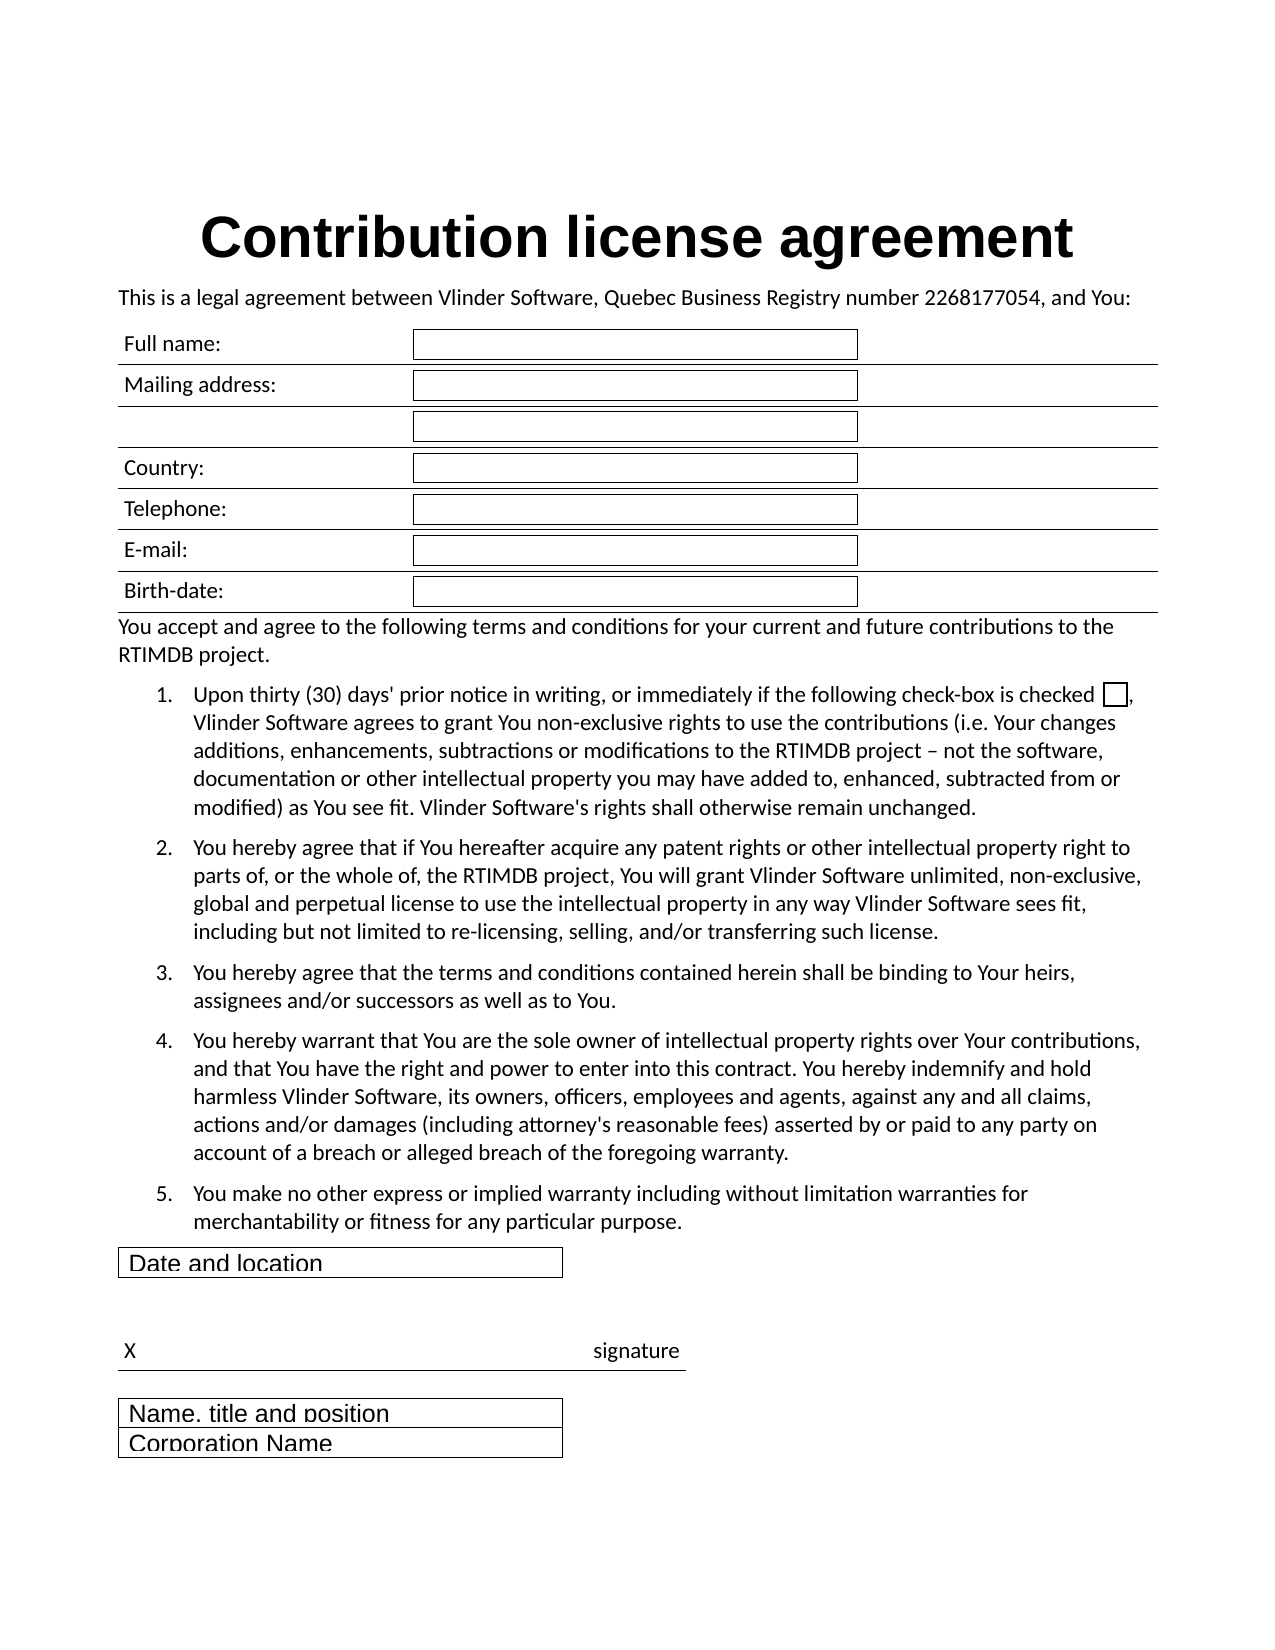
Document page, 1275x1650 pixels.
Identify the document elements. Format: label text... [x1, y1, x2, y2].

table_cell [408, 572, 1158, 612]
list You hereby agree that the terms and conditions contained herein shall be binding to Your heirs, assignees and/or successors as well as to You. [156, 958, 1157, 1014]
table_cell [408, 448, 1158, 488]
list You hereby warrant that You are the sole owner of intellectual property rights over Your contributions, and that You have the right and power to enter into this contract. You hereby indemnify and hold harmless Vlinder Software, its owners, officers, employees and agents, against any and all claims, actions and/or damages (including attorney's reasonable fees) asserted by or paid to any party on account of a breach or alleged breach of the foregoing warranty. [156, 1026, 1157, 1166]
text You accept and agree to the following terms and conditions for your current and future contributions to the RTIMDB project. [118, 613, 1157, 668]
title Contribution license agreement [118, 203, 1157, 270]
table_header X signature [118, 1330, 686, 1369]
list Upon thirty (30) days' prior notice in writing, or immediately if the following check-box is checked , Vlinder Software agrees to grant You non-exclusive rights to use the contributions (i.e. Your changes additions, enhancements, subtractions or modifications to the RTIMDB project – not the software, documentation or other intellectual property you may have added to, enhanced, subtracted from or modified) as You see fit. Vlinder Software's rights shall otherwise remain unchanged. [156, 681, 1157, 821]
table_cell Country: [118, 448, 408, 488]
table_cell [408, 489, 1158, 529]
table_cell Telephone: [118, 489, 408, 529]
table_cell Birth-date: [118, 572, 408, 612]
list You hereby agree that if You hereafter acquire any patent rights or other intellectual property right to parts of, or the whole of, the RTIMDB project, You will grant Vlinder Software unlimited, non-exclusive, global and perpetual license to use the intellectual property in any way Vlinder Software sees fit, including but not limited to re-licensing, selling, and/or transferring such license. [156, 833, 1157, 945]
table_cell [408, 407, 1158, 447]
table_cell [408, 365, 1158, 406]
text This is a legal agreement between Vlinder Software, Quebec Business Registry number 2268177054, and You: [118, 283, 1157, 311]
table_cell E-mail: [118, 530, 408, 571]
table_cell [118, 407, 408, 447]
table_cell [408, 530, 1158, 571]
list You make no other express or implied warranty including without limitation warranties for merchantability or fitness for any particular purpose. [156, 1179, 1157, 1235]
table_header [408, 323, 1158, 364]
table_header Full name: [118, 323, 408, 364]
table_cell Mailing address: [118, 365, 408, 406]
